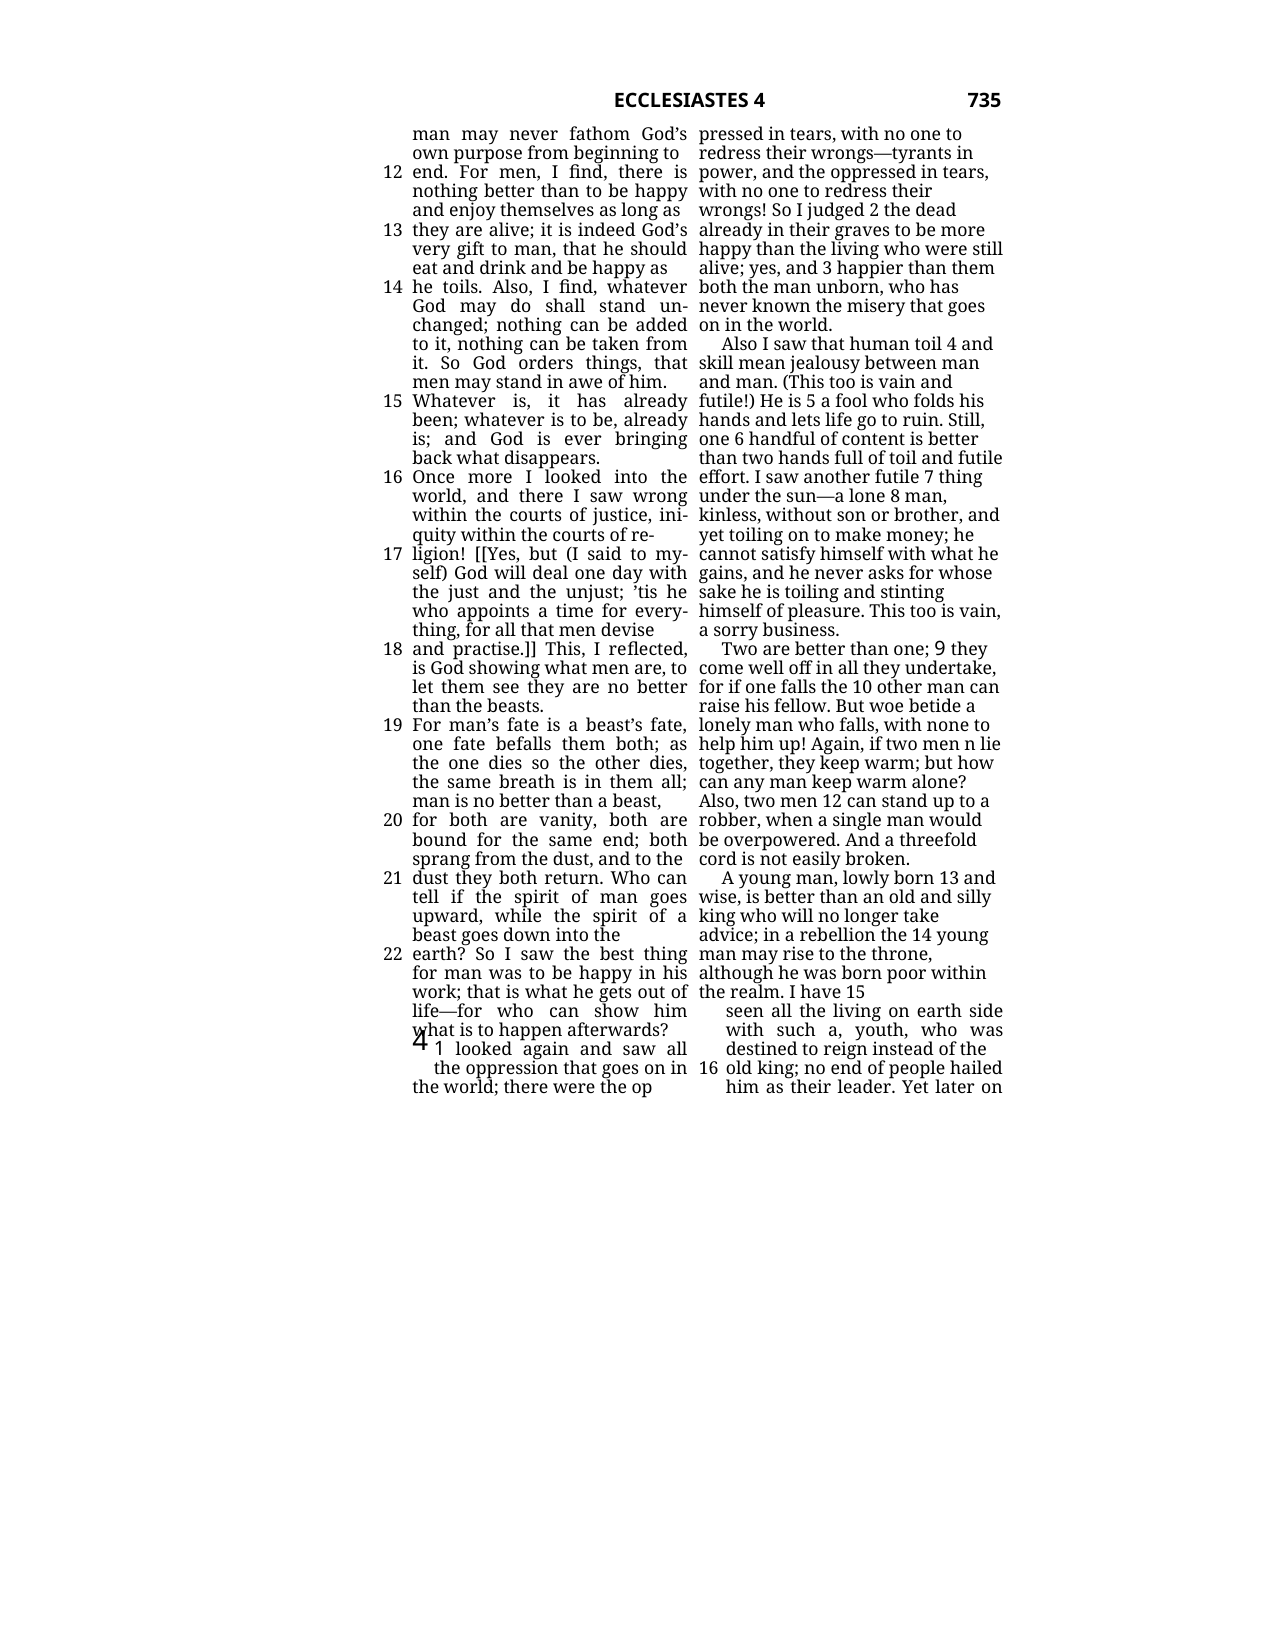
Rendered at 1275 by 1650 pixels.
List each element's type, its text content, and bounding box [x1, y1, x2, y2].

list for both are vanity, both are bound for the same end; both sprang from the dust, and to the [383, 812, 688, 869]
text seen all the living on earth side with such a, youth, who was destined to reign instead of the [726, 1002, 1003, 1059]
text man may never fathom God’s own purpose from beginning to [412, 125, 688, 163]
text A young man, lowly born 13 and wise, is better than an old and silly king who will no longer take advice; in a rebellion the 14 young man may rise to the throne, although he was born poor within the realm. I have 15 [698, 869, 1003, 1002]
list earth? So I saw the best thing for man was to be happy in his work; that is what he gets out of life—for who can show him what is to happen afterwards? [383, 945, 688, 1040]
list old king; no end of people hailed him as their leader. Yet later on [698, 1059, 1003, 1098]
text pressed in tears, with no one to redress their wrongs—tyrants in power, and the oppressed in tears, with no one to redress their wrongs! So I judged 2 the dead already in their graves to be more happy than the living who were still alive; yes, and 3 happier than them both the man unborn, who has never known the misery that goes on in the world. [698, 125, 1003, 335]
list For man’s fate is a beast’s fate, one fate befalls them both; as the one dies so the other dies, the same breath is in them all; man is no better than a beast, [383, 716, 688, 812]
list dust they both return. Who can tell if the spirit of man goes upward, while the spirit of a beast goes down into the [383, 869, 688, 945]
text Also I saw that human toil 4 and skill mean jealousy be­tween man and man. (This too is vain and futile!) He is 5 a fool who folds his hands and lets life go to ruin. Still, one 6 handful of content is better than two hands full of toil and futile effort. I saw another futile 7 thing under the sun—a lone 8 man, kinless, without son or brother, and yet toiling on to make money; he cannot satisfy himself with what he gains, and he never asks for whose sake he is toiling and stinting himself of pleasure. This too is vain, a sorry business. [698, 335, 1003, 640]
list and practise.]] This, I re­flected, is God showing what men are, to let them see they are no better than the beasts. [383, 640, 688, 716]
list Whatever is, it has already been; whatever is to be, already is; and God is ever bringing back what disappears. [383, 392, 688, 468]
list Once more I looked into the world, and there I saw wrong within the courts of justice, ini­quity within the courts of re- [383, 468, 688, 545]
list ligion! [[Yes, but (I said to my­self) God will deal one day with the just and the unjust; ’tis he who appoints a time for every­thing, for all that men devise [383, 545, 688, 640]
text 41 looked again and saw all the oppression that goes on in the world; there were the op­ [412, 1040, 688, 1098]
list they are alive; it is indeed God’s very gift to man, that he should eat and drink and be happy as [383, 221, 688, 278]
list end. For men, I find, there is nothing better than to be happy and enjoy themselves as long as [383, 163, 688, 221]
text Two are better than one; 9 they come well off in all they undertake, for if one falls the 10 other man can raise his fellow. But woe betide a lonely man who falls, with none to help him up! Again, if two men n lie together, they keep warm; but how can any man keep warm alone? Also, two men 12 can stand up to a robber, when a single man would be over­powered. And a threefold cord is not easily broken. [698, 640, 1003, 869]
list he toils. Also, I find, whatever God may do shall stand un­changed; nothing can be added to it, nothing can be taken from it. So God orders things, that men may stand in awe of him. [383, 278, 688, 392]
